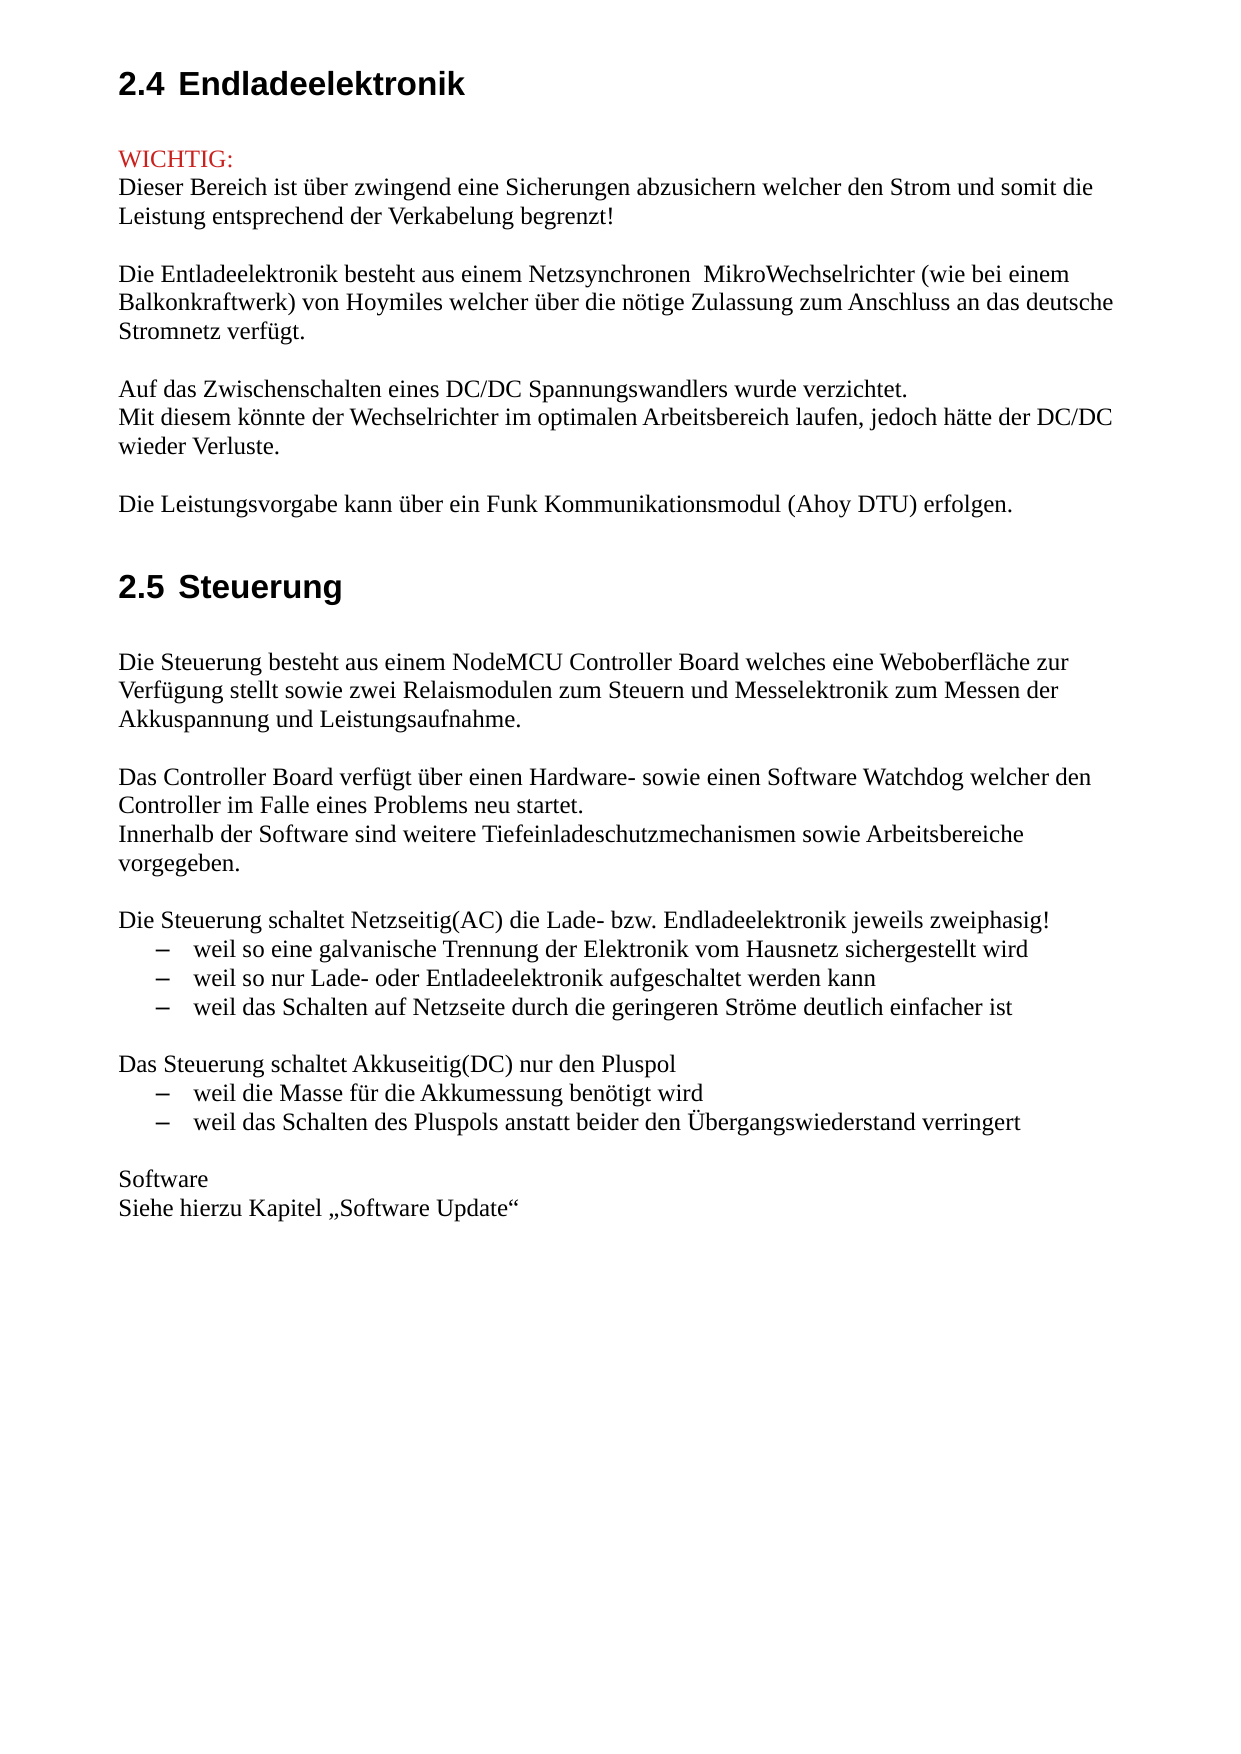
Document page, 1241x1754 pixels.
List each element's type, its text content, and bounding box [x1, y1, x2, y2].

subtitle Endladeelektronik [118, 64, 1122, 102]
text Die Leistungsvorgabe kann über ein Funk Kommunikationsmodul (Ahoy DTU) erfolgen. [118, 489, 1122, 517]
text Die Entladeelektronik besteht aus einem Netzsynchronen MikroWechselrichter (wie bei einem Balkonkraftwerk) von Hoymiles welcher über die nötige Zulassung zum Anschluss an das deutsche Stromnetz verfügt. [118, 259, 1122, 345]
list weil so eine galvanische Trennung der Elektronik vom Hausnetz sichergestellt wird [156, 934, 1122, 963]
text Mit diesem könnte der Wechselrichter im optimalen Arbeitsbereich laufen, jedoch hätte der DC/DC wieder Verluste. [118, 402, 1122, 460]
text Dieser Bereich ist über zwingend eine Sicherungen abzusichern welcher den Strom und somit die Leistung entsprechend der Verkabelung begrenzt! [118, 172, 1122, 230]
list weil so nur Lade- oder Entladeelektronik aufgeschaltet werden kann [156, 963, 1122, 992]
text Siehe hierzu Kapitel „Software Update“ [118, 1193, 1122, 1222]
subtitle Steuerung [118, 567, 1122, 606]
text Innerhalb der Software sind weitere Tiefeinladeschutzmechanismen sowie Arbeitsbereiche vorgegeben. [118, 819, 1122, 877]
list weil die Masse für die Akkumessung benötigt wird [156, 1078, 1122, 1107]
text WICHTIG: [118, 144, 1122, 172]
list weil das Schalten auf Netzseite durch die geringeren Ströme deutlich einfacher ist [156, 992, 1122, 1021]
text Das Controller Board verfügt über einen Hardware- sowie einen Software Watchdog welcher den Controller im Falle eines Problems neu startet. [118, 762, 1122, 819]
text Die Steuerung schaltet Netzseitig(AC) die Lade- bzw. Endladeelektronik jeweils zweiphasig! [118, 906, 1122, 934]
text Software [118, 1164, 1122, 1193]
text Das Steuerung schaltet Akkuseitig(DC) nur den Pluspol [118, 1049, 1122, 1078]
text Die Steuerung besteht aus einem NodeMCU Controller Board welches eine Weboberfläche zur Verfügung stellt sowie zwei Relaismodulen zum Steuern und Messelektronik zum Messen der Akkuspannung und Leistungsaufnahme. [118, 647, 1122, 733]
text Auf das Zwischenschalten eines DC/DC Spannungswandlers wurde verzichtet. [118, 374, 1122, 402]
list weil das Schalten des Pluspols anstatt beider den Übergangswiederstand verringert [156, 1107, 1122, 1136]
